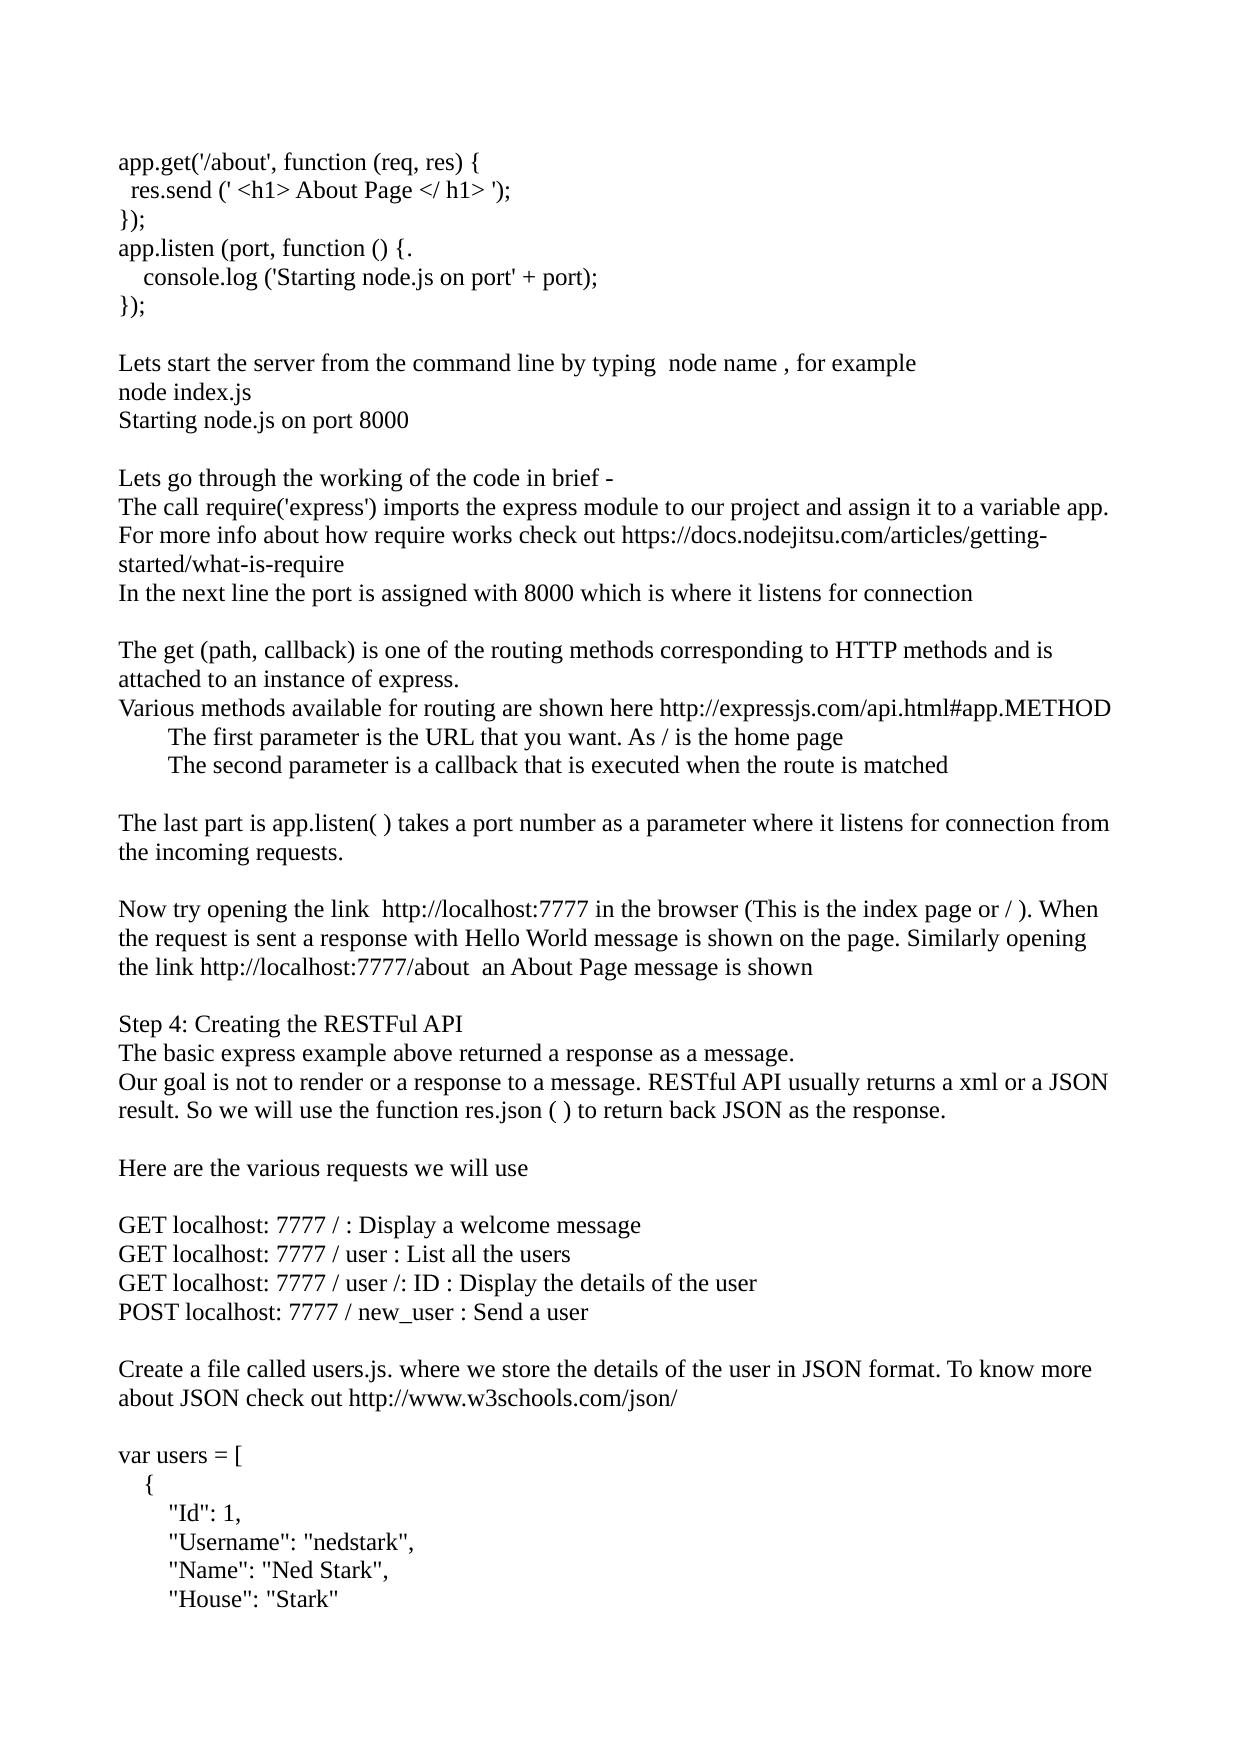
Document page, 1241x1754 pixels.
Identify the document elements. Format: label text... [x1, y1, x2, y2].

text Starting node.js on port 8000 [118, 406, 1122, 434]
text "House": "Stark" [118, 1584, 1122, 1613]
text Lets start the server from the command line by typing node name , for example [118, 348, 1122, 377]
text GET localhost: 7777 / user /: ID : Display the details of the user [118, 1268, 1122, 1297]
text POST localhost: 7777 / new_user : Send a user [118, 1297, 1122, 1326]
text "Username": "nedstark", [118, 1527, 1122, 1556]
text Lets go through the working of the code in brief - [118, 463, 1122, 492]
text res.send (' <h1> About Page </ h1> '); [118, 176, 1122, 204]
text Create a file called users.js. where we store the details of the user in JSON format. To know more about JSON check out http://www.w3schools.com/json/ [118, 1354, 1122, 1412]
text "Id": 1, [118, 1498, 1122, 1527]
text Various methods available for routing are shown here http://expressjs.com/api.html#app.METHOD [118, 693, 1122, 722]
text Here are the various requests we will use [118, 1153, 1122, 1182]
text In the next line the port is assigned with 8000 which is where it listens for connection [118, 578, 1122, 607]
text }); [118, 291, 1122, 319]
text The last part is app.listen( ) takes a port number as a parameter where it listens for connection from the incoming requests. [118, 808, 1122, 866]
text var users = [ [118, 1441, 1122, 1469]
text console.log ('Starting node.js on port' + port); [118, 262, 1122, 291]
text Now try opening the link http://localhost:7777 in the browser (This is the index page or / ). When the request is sent a response with Hello World message is shown on the page. Similarly opening the link http://localhost:7777/about an About Page message is shown [118, 894, 1122, 981]
text node index.js [118, 377, 1122, 406]
text Step 4: Creating the RESTFul API [118, 1009, 1122, 1038]
text { [118, 1469, 1122, 1498]
text GET localhost: 7777 / : Display a welcome message [118, 1211, 1122, 1239]
text app.get('/about', function (req, res) { [118, 147, 1122, 176]
text The call require('express') imports the express module to our project and assign it to a variable app. For more info about how require works check out https://docs.nodejitsu.com/articles/getting-started/what-is-require [118, 492, 1122, 578]
text The first parameter is the URL that you want. As / is the home page [118, 722, 1122, 751]
text "Name": "Ned Stark", [118, 1556, 1122, 1584]
text }); [118, 204, 1122, 233]
text The second parameter is a callback that is executed when the route is matched [118, 751, 1122, 779]
text The basic express example above returned a response as a message. [118, 1038, 1122, 1067]
text The get (path, callback) is one of the routing methods corresponding to HTTP methods and is attached to an instance of express. [118, 636, 1122, 693]
text GET localhost: 7777 / user : List all the users [118, 1239, 1122, 1268]
text Our goal is not to render or a response to a message. RESTful API usually returns a xml or a JSON result. So we will use the function res.json ( ) to return back JSON as the response. [118, 1067, 1122, 1124]
text app.listen (port, function () {. [118, 233, 1122, 262]
